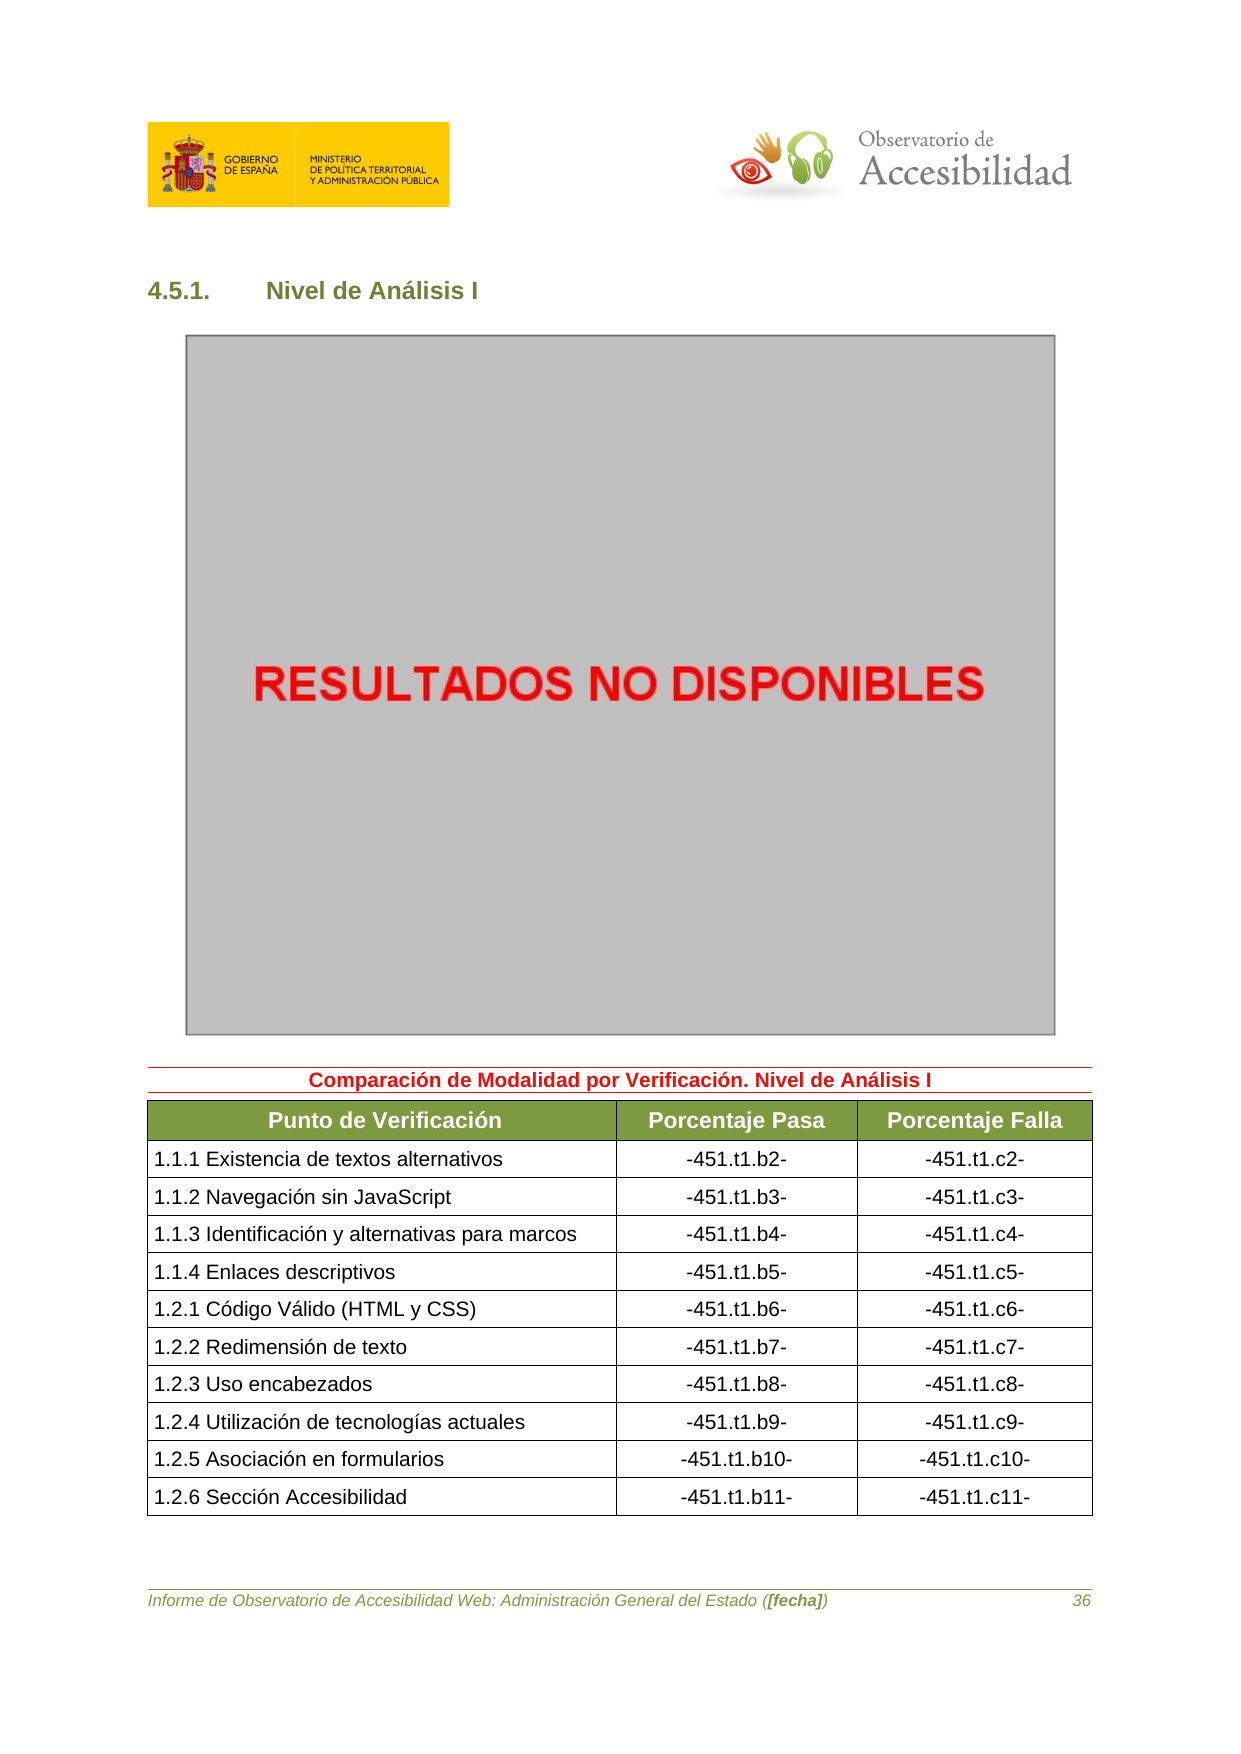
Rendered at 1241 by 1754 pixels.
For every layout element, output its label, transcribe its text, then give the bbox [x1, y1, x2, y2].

table_cell 1.2.4 Utilización de tecnologías actuales [148, 1403, 616, 1440]
table_cell -451.t1.c5- [858, 1253, 1092, 1290]
table_cell 1.1.2 Navegación sin JavaScript [148, 1178, 616, 1215]
table_cell 1.2.6 Sección Accesibilidad [148, 1478, 616, 1515]
table_cell -451.t1.c10- [858, 1441, 1092, 1477]
table_cell 1.2.1 Código Válido (HTML y CSS) [148, 1291, 616, 1327]
table_cell 1.2.2 Redimensión de texto [148, 1328, 616, 1365]
table_cell 1.2.3 Uso encabezados [148, 1366, 616, 1402]
table_cell -451.t1.c7- [858, 1328, 1092, 1365]
table_cell -451.t1.b4- [617, 1216, 857, 1252]
table_cell -451.t1.b8- [617, 1366, 857, 1402]
text Comparación de Modalidad por Verificación. Nivel de Análisis I [148, 1068, 1092, 1092]
table_cell -451.t1.c6- [858, 1291, 1092, 1327]
table_cell 1.1.3 Identificación y alternativas para marcos [148, 1216, 616, 1252]
table_cell 1.1.1 Existencia de textos alternativos [148, 1141, 616, 1177]
table_cell -451.t1.b5- [617, 1253, 857, 1290]
table_cell -451.t1.c3- [858, 1178, 1092, 1215]
table_header Porcentaje Falla [858, 1101, 1092, 1140]
table_cell -451.t1.c2- [858, 1141, 1092, 1177]
table_cell -451.t1.c4- [858, 1216, 1092, 1252]
table_cell 1.2.5 Asociación en formularios [148, 1441, 616, 1477]
table_cell -451.t1.b9- [617, 1403, 857, 1440]
table_cell -451.t1.b3- [617, 1178, 857, 1215]
table_cell -451.t1.b11- [617, 1478, 857, 1515]
table_header Punto de Verificación [148, 1101, 616, 1140]
table_cell -451.t1.b7- [617, 1328, 857, 1365]
table_cell -451.t1.b2- [617, 1141, 857, 1177]
table_cell -451.t1.b10- [617, 1441, 857, 1477]
table_cell -451.t1.c11- [858, 1478, 1092, 1515]
table_cell -451.t1.c8- [858, 1366, 1092, 1402]
table_cell -451.t1.c9- [858, 1403, 1092, 1440]
table_header Porcentaje Pasa [617, 1101, 857, 1140]
table_cell 1.1.4 Enlaces descriptivos [148, 1253, 616, 1290]
table_cell -451.t1.b6- [617, 1291, 857, 1327]
list Nivel de Análisis I [148, 276, 1092, 304]
